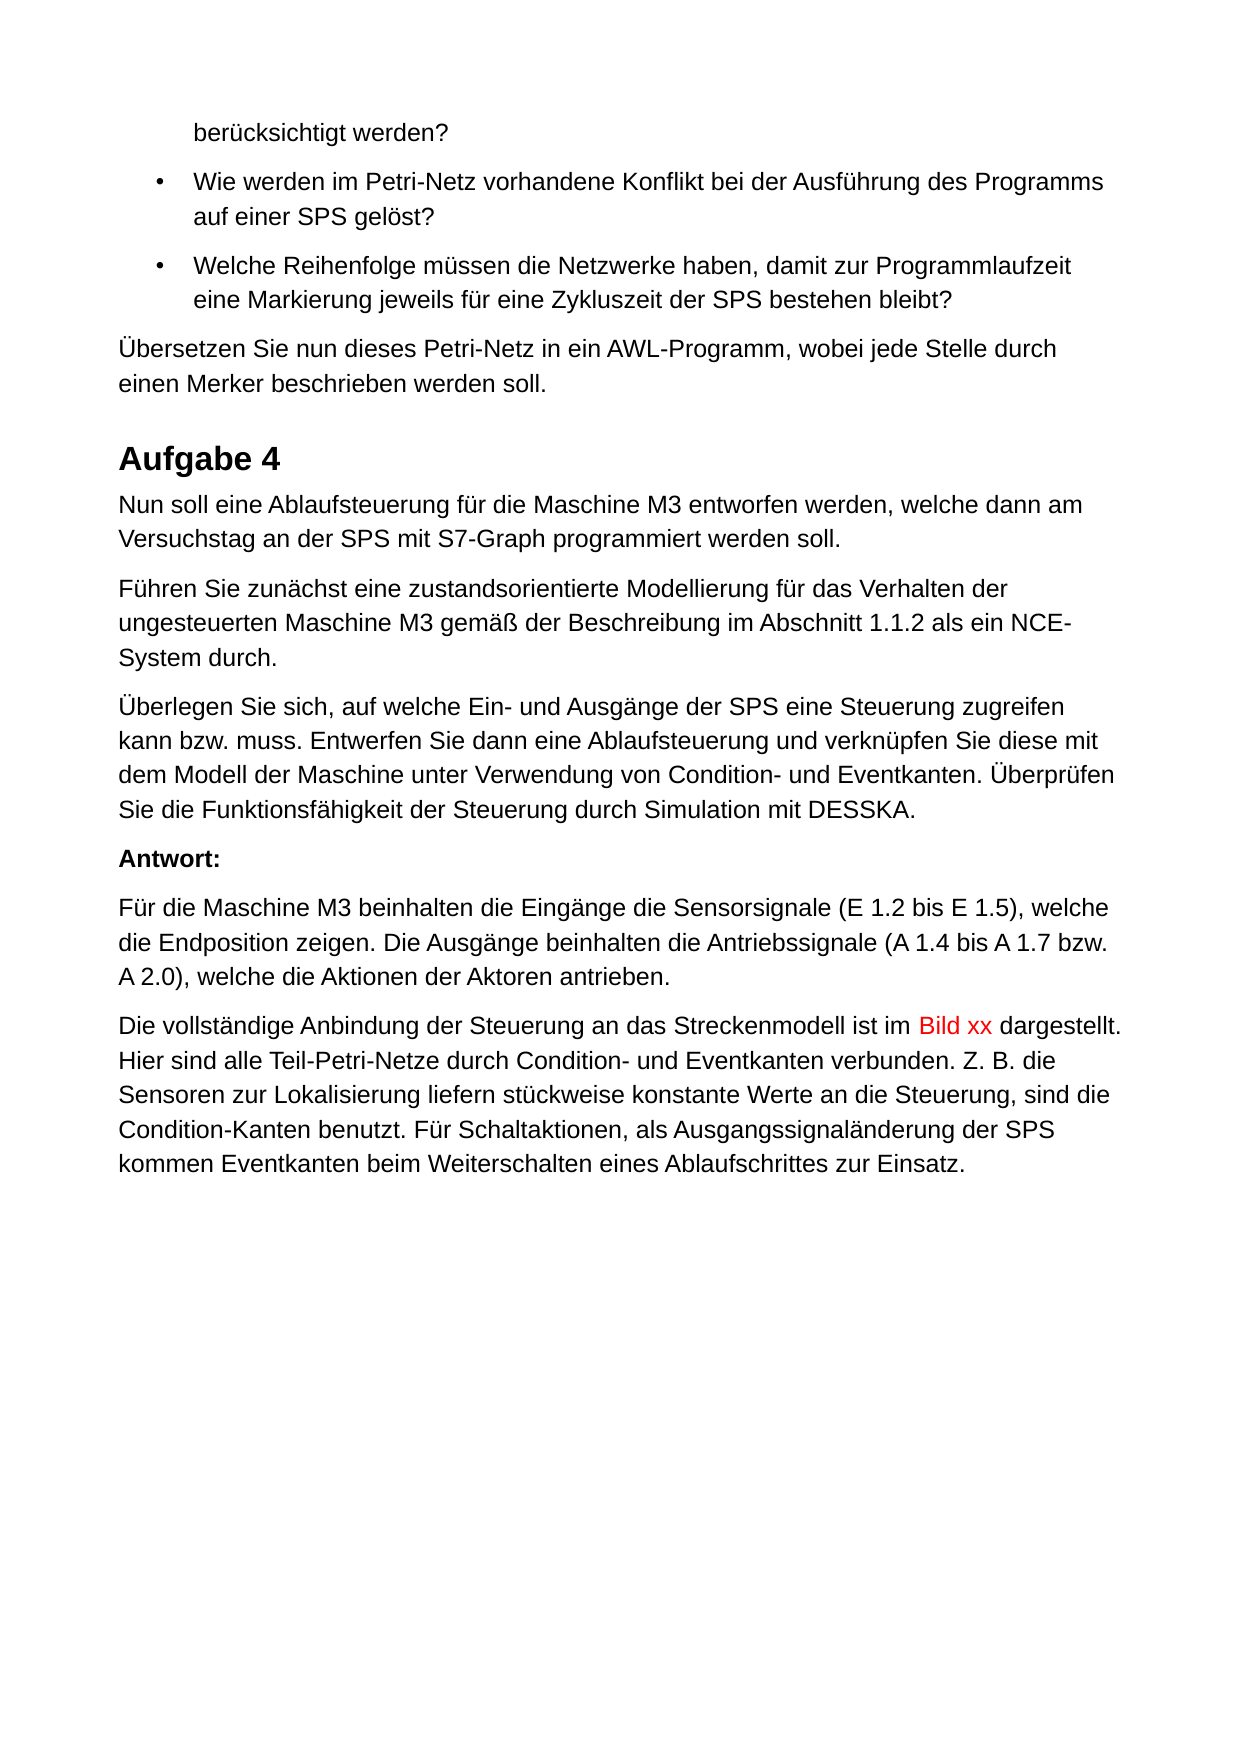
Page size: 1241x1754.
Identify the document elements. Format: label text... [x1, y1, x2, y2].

text Führen Sie zunächst eine zustandsorientierte Modellierung für das Verhalten der ungesteuerten Maschine M3 gemäß der Beschreibung im Abschnitt 1.1.2 als ein NCE-System durch. [118, 573, 1122, 671]
list Wie werden im Petri-Netz vorhandene Konflikt bei der Ausführung des Programms auf einer SPS gelöst? [156, 167, 1122, 231]
text Die vollständige Anbindung der Steuerung an das Streckenmodell ist im Bild xx dargestellt. Hier sind alle Teil-Petri-Netze durch Condition- und Eventkanten verbunden. Z. B. die Sensoren zur Lokalisierung liefern stückweise konstante Werte an die Steuerung, sind die Condition-Kanten benutzt. Für Schaltaktionen, als Ausgangssignaländerung der SPS kommen Eventkanten beim Weiterschalten eines Ablaufschrittes zur Einsatz. [118, 1011, 1122, 1178]
text Antwort: [118, 844, 1122, 873]
text Für die Maschine M3 beinhalten die Eingänge die Sensorsignale (E 1.2 bis E 1.5), welche die Endposition zeigen. Die Ausgänge beinhalten die Antriebssignale (A 1.4 bis A 1.7 bzw. A 2.0), welche die Aktionen der Aktoren antrieben. [118, 893, 1122, 991]
list berücksichtigt werden? [156, 118, 1122, 147]
list Welche Reihenfolge müssen die Netzwerke haben, damit zur Programmlaufzeit eine Markierung jeweils für eine Zykluszeit der SPS bestehen bleibt? [156, 251, 1122, 314]
text Übersetzen Sie nun dieses Petri-Netz in ein AWL-Programm, wobei jede Stelle durch einen Merker beschrieben werden soll. [118, 334, 1122, 398]
text Überlegen Sie sich, auf welche Ein- und Ausgänge der SPS eine Steuerung zugreifen kann bzw. muss. Entwerfen Sie dann eine Ablaufsteuerung und verknüpfen Sie diese mit dem Modell der Maschine unter Verwendung von Condition- und Eventkanten. Überprüfen Sie die Funktionsfähigkeit der Steuerung durch Simulation mit DESSKA. [118, 692, 1122, 824]
text Nun soll eine Ablaufsteuerung für die Maschine M3 entworfen werden, welche dann am Versuchstag an der SPS mit S7-Graph programmiert werden soll. [118, 490, 1122, 553]
subtitle Aufgabe 4 [118, 439, 1122, 477]
